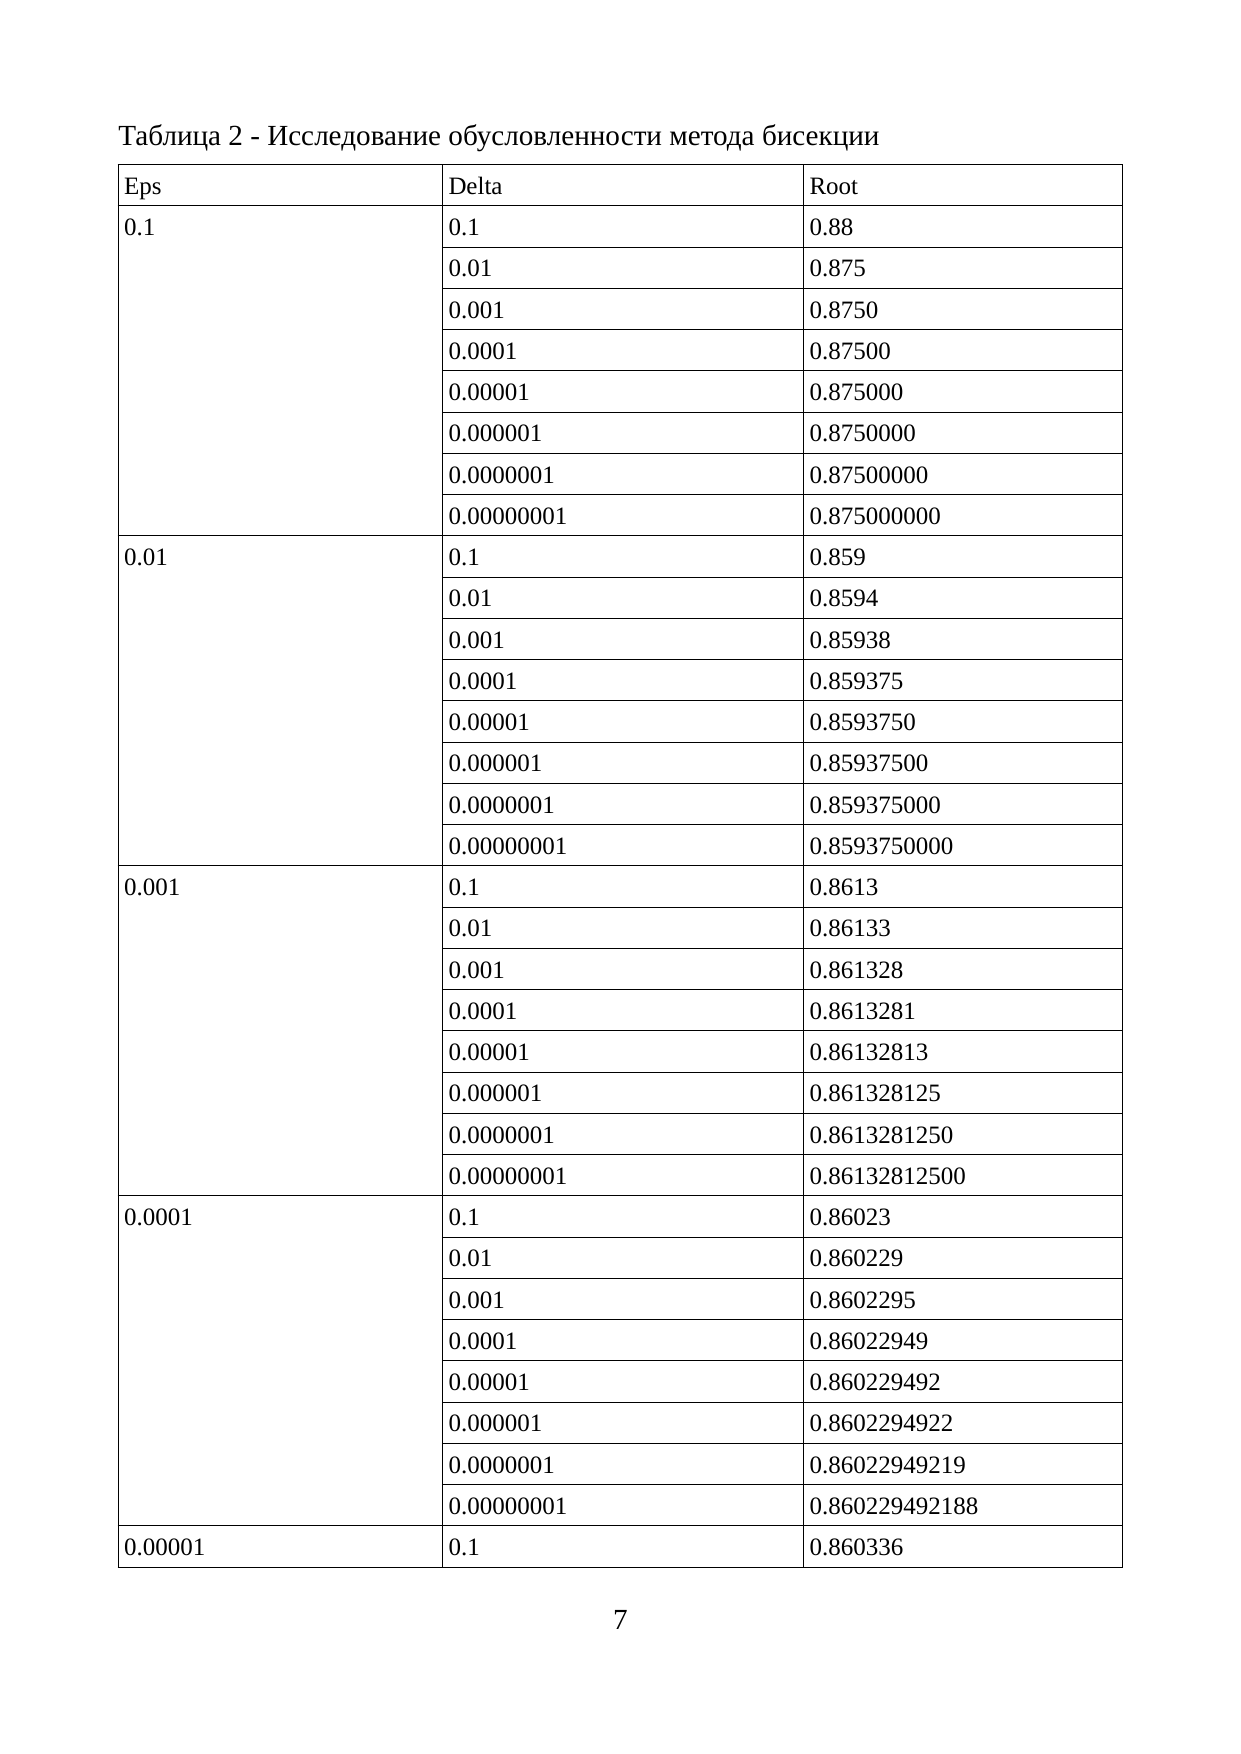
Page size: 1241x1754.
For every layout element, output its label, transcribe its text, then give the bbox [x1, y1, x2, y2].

table_cell 0.00000001 [443, 825, 803, 865]
table_cell 0.00001 [443, 1031, 803, 1072]
table_cell 0.859375000 [804, 784, 1122, 824]
table_cell 0.85937500 [804, 743, 1122, 783]
table_header Root [804, 165, 1122, 205]
table_cell 0.87500000 [804, 454, 1122, 494]
table_cell 0.0000001 [443, 1444, 803, 1484]
table_cell 0.8750 [804, 289, 1122, 329]
table_cell 0.1 [119, 206, 442, 535]
table_cell 0.1 [443, 866, 803, 907]
table_cell 0.0000001 [443, 784, 803, 824]
table_cell 0.00001 [119, 1526, 442, 1567]
table_cell 0.8593750 [804, 701, 1122, 742]
table_cell 0.001 [443, 1279, 803, 1319]
table_cell 0.8602294922 [804, 1403, 1122, 1443]
table_cell 0.000001 [443, 1403, 803, 1443]
table_cell 0.875000000 [804, 495, 1122, 535]
table_cell 0.8593750000 [804, 825, 1122, 865]
table_header Eps [119, 165, 442, 205]
table_cell 0.0001 [443, 1320, 803, 1360]
table_cell 0.8594 [804, 578, 1122, 618]
table_cell 0.875 [804, 248, 1122, 288]
table_cell 0.86132813 [804, 1031, 1122, 1072]
table_cell 0.86022949 [804, 1320, 1122, 1360]
table_cell 0.0001 [443, 990, 803, 1030]
table_cell 0.0001 [443, 330, 803, 370]
table_cell 0.8750000 [804, 413, 1122, 453]
table_cell 0.86132812500 [804, 1155, 1122, 1195]
table_cell 0.861328125 [804, 1073, 1122, 1113]
table_cell 0.8613 [804, 866, 1122, 907]
table_cell 0.8613281250 [804, 1114, 1122, 1154]
table_cell 0.860229492188 [804, 1485, 1122, 1525]
table_cell 0.8613281 [804, 990, 1122, 1030]
table_cell 0.8602295 [804, 1279, 1122, 1319]
table_cell 0.000001 [443, 413, 803, 453]
table_cell 0.875000 [804, 371, 1122, 412]
table_cell 0.01 [443, 578, 803, 618]
table_cell 0.85938 [804, 619, 1122, 659]
table_cell 0.1 [443, 206, 803, 247]
table_cell 0.86133 [804, 908, 1122, 948]
table_cell 0.859375 [804, 660, 1122, 700]
table_cell 0.87500 [804, 330, 1122, 370]
table_cell 0.001 [119, 866, 442, 1195]
table_cell 0.01 [443, 908, 803, 948]
table_cell 0.00000001 [443, 1155, 803, 1195]
table_cell 0.861328 [804, 949, 1122, 989]
table_cell 0.001 [443, 949, 803, 989]
table_header Delta [443, 165, 803, 205]
table_cell 0.000001 [443, 1073, 803, 1113]
table_cell 0.860229 [804, 1238, 1122, 1278]
table_cell 0.00001 [443, 371, 803, 412]
table_cell 0.859 [804, 536, 1122, 577]
table_cell 0.860336 [804, 1526, 1122, 1567]
table_cell 0.01 [119, 536, 442, 865]
table_cell 0.000001 [443, 743, 803, 783]
table_cell 0.001 [443, 289, 803, 329]
table_cell 0.001 [443, 619, 803, 659]
table_cell 0.0001 [443, 660, 803, 700]
text Таблица 2 - Исследование обусловленности метода бисекции [118, 118, 1122, 152]
table_cell 0.1 [443, 1196, 803, 1237]
table_cell 0.01 [443, 248, 803, 288]
table_cell 0.0001 [119, 1196, 442, 1525]
table_cell 0.1 [443, 1526, 803, 1567]
table_cell 0.860229492 [804, 1361, 1122, 1402]
table_cell 0.86023 [804, 1196, 1122, 1237]
table_cell 0.00001 [443, 1361, 803, 1402]
table_cell 0.0000001 [443, 454, 803, 494]
table_cell 0.00001 [443, 701, 803, 742]
table_cell 0.00000001 [443, 1485, 803, 1525]
table_cell 0.00000001 [443, 495, 803, 535]
table_cell 0.1 [443, 536, 803, 577]
table_cell 0.0000001 [443, 1114, 803, 1154]
table_cell 0.86022949219 [804, 1444, 1122, 1484]
table_cell 0.88 [804, 206, 1122, 247]
table_cell 0.01 [443, 1238, 803, 1278]
